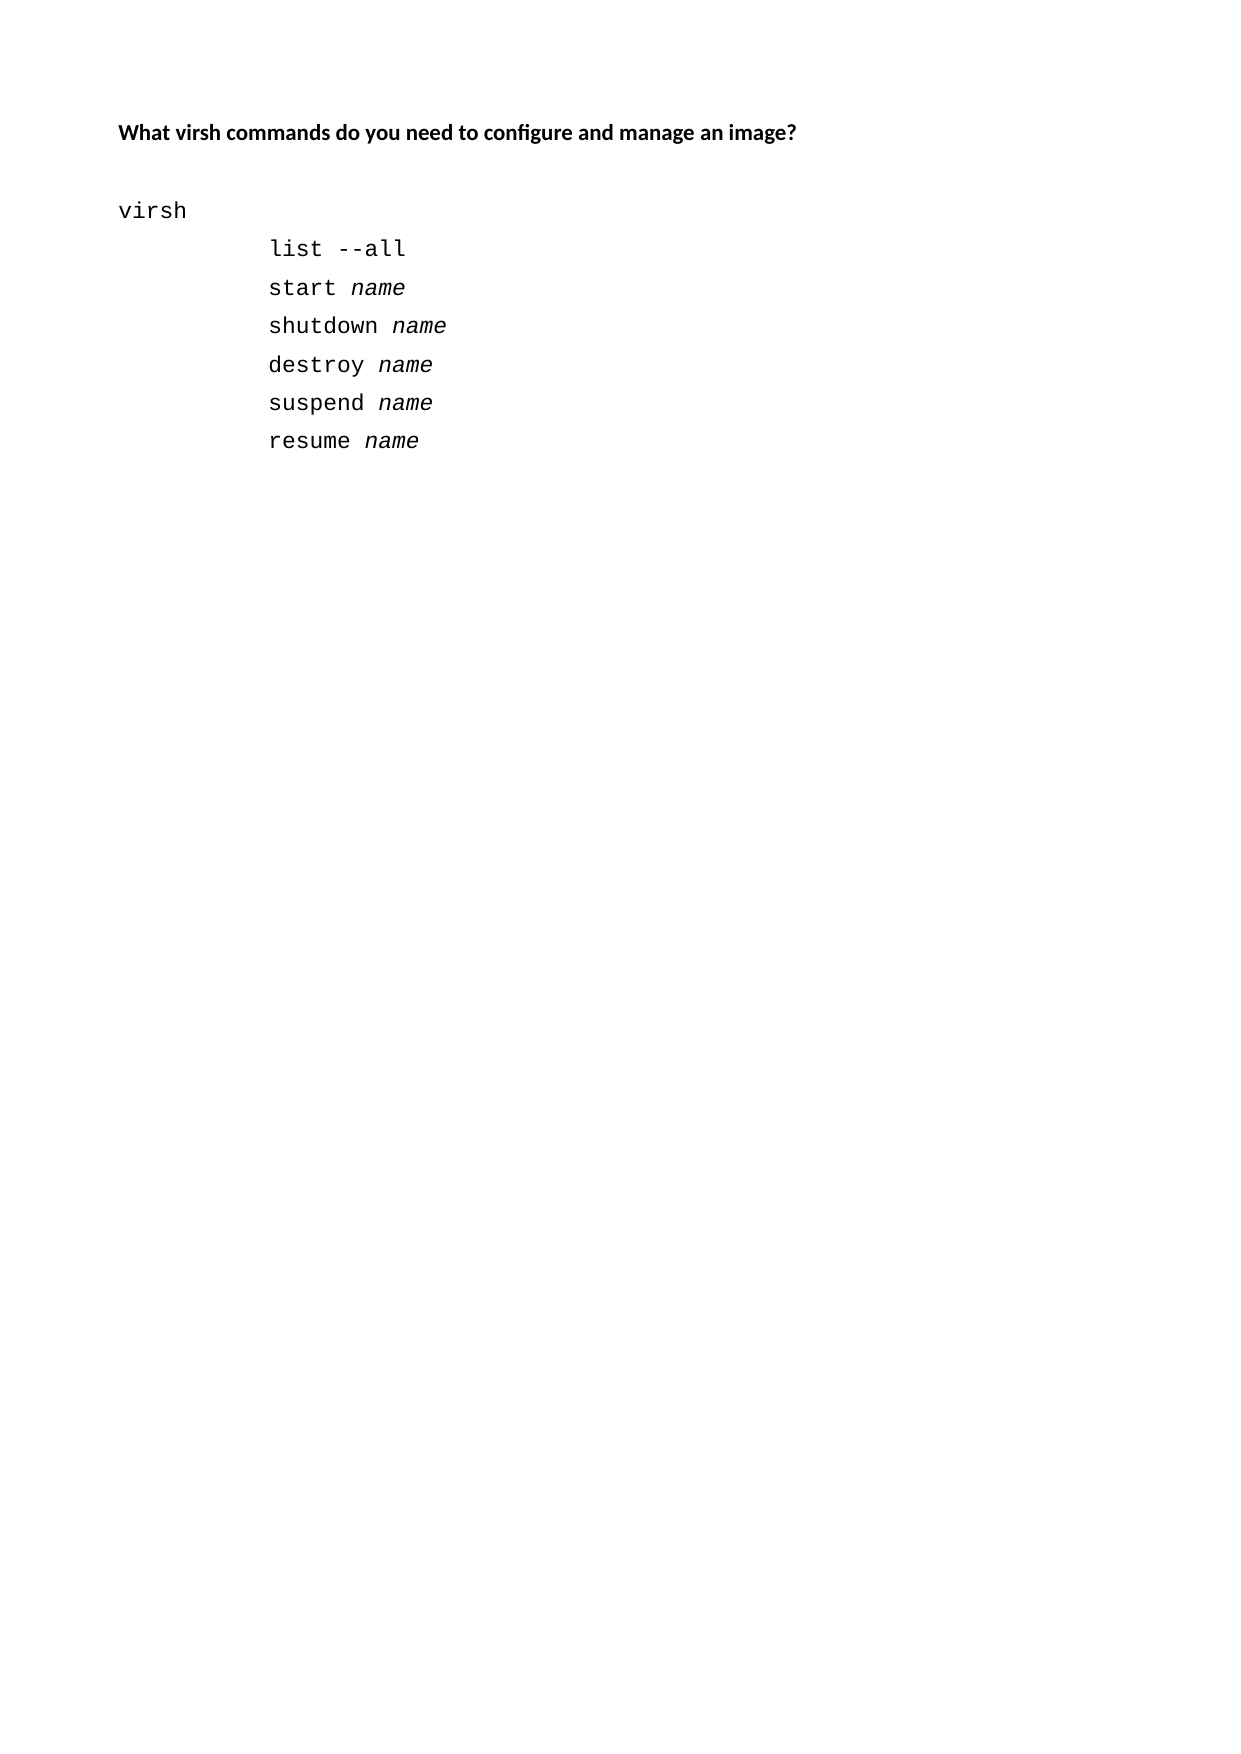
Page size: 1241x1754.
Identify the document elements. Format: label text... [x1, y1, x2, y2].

text suspend name [118, 391, 1122, 417]
text destroy name [118, 353, 1122, 379]
text virsh [118, 199, 1122, 225]
text What virsh commands do you need to configure and manage an image? [118, 118, 1122, 146]
text list --all [118, 238, 1122, 263]
text shutdown name [118, 314, 1122, 340]
text start name [118, 276, 1122, 302]
text resume name [118, 430, 1122, 456]
